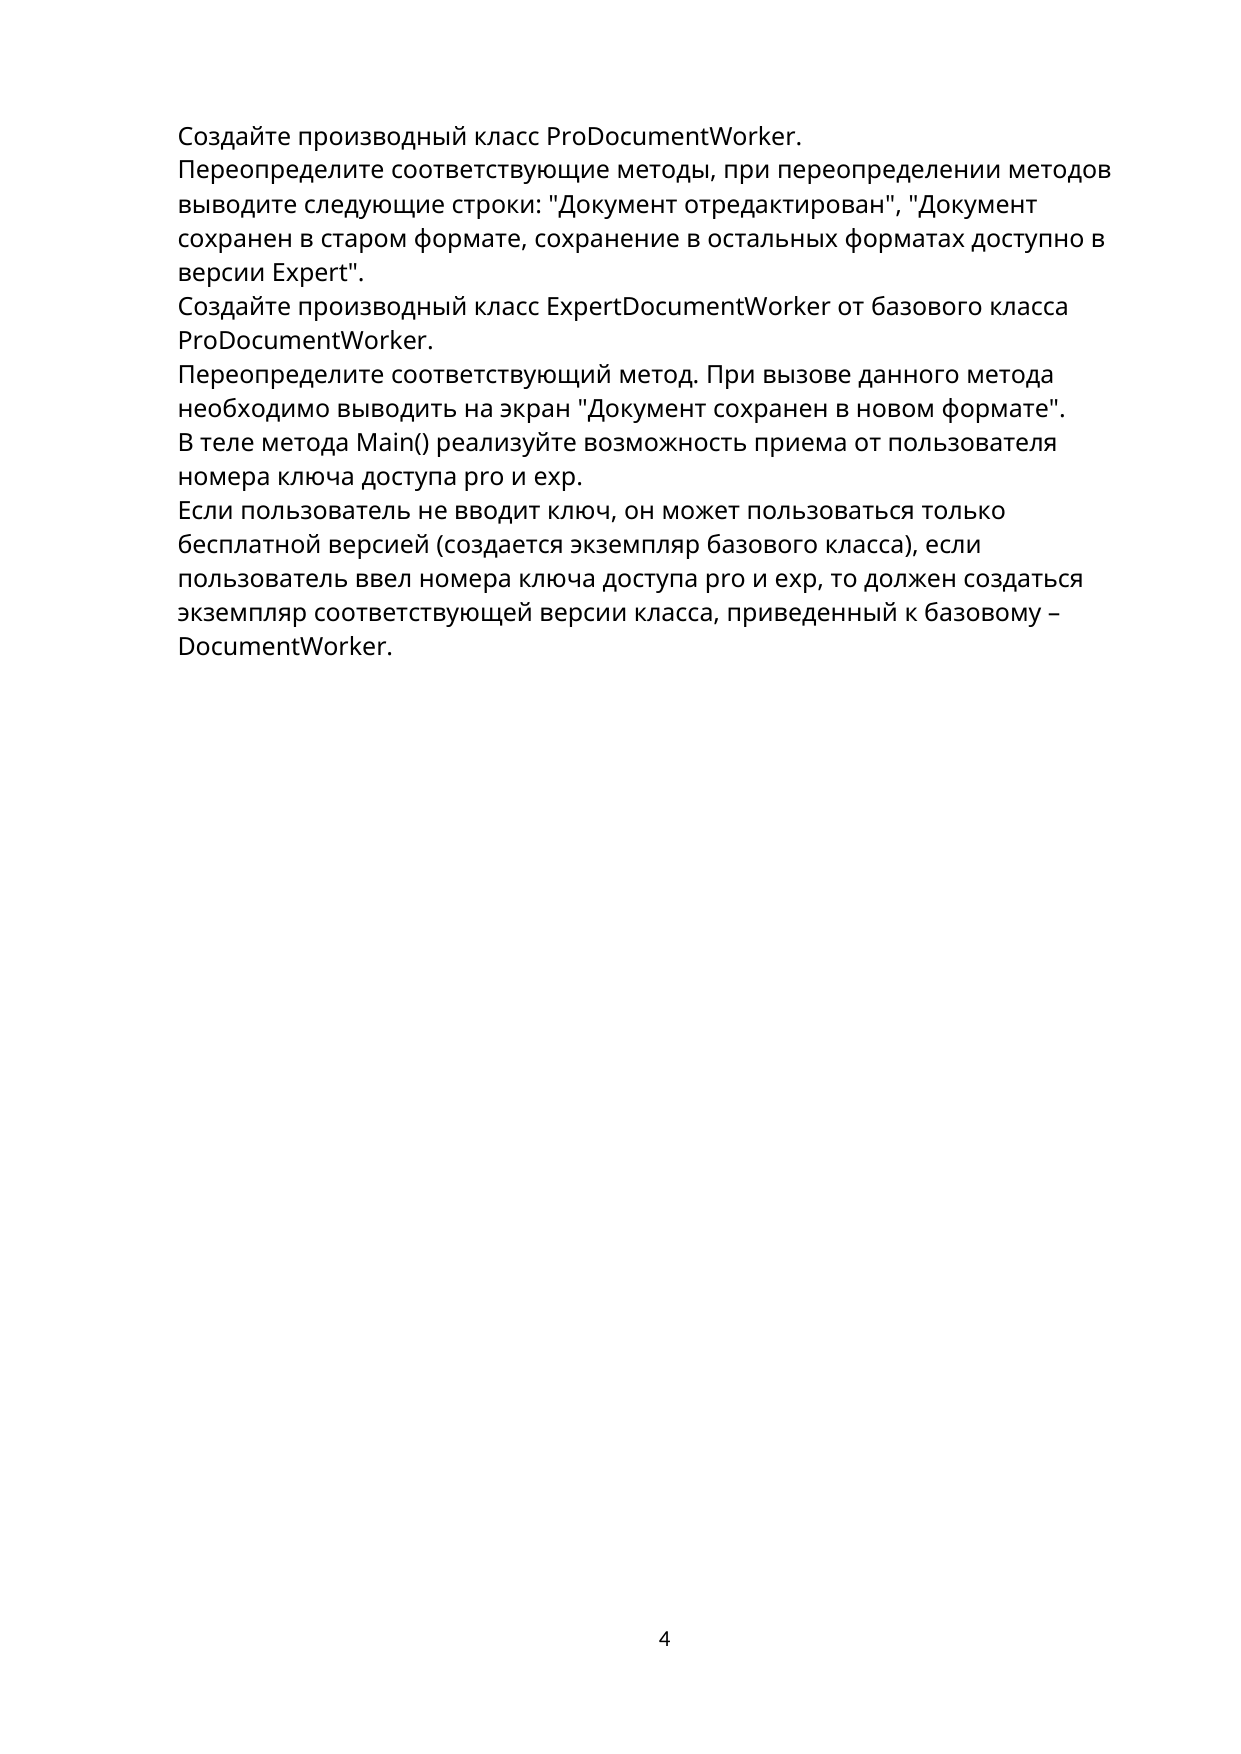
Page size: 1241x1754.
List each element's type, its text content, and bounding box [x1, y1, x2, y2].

text Если пользователь не вводит ключ, он может пользоваться только бесплатной версией (создается экземпляр базового класса), если пользователь ввел номера ключа доступа pro и exp, то должен создаться экземпляр соответствующей версии класса, приведенный к базовому – DocumentWorker. [177, 493, 1152, 663]
text Создайте производный класс ExpertDocumentWorker от базового класса ProDocumentWorker. [177, 288, 1152, 357]
text Создайте производный класс ProDocumentWorker. [177, 118, 1152, 152]
text Переопределите соответствующий метод. При вызове данного метода необходимо выводить на экран "Документ сохранен в новом формате". [177, 357, 1152, 425]
text Переопределите соответствующие методы, при переопределении методов выводите следующие строки: "Документ отредактирован", "Документ сохранен в старом формате, сохранение в остальных форматах доступно в версии Expert". [177, 152, 1152, 288]
text В теле метода Main() реализуйте возможность приема от пользователя номера ключа доступа pro и exp. [177, 425, 1152, 493]
